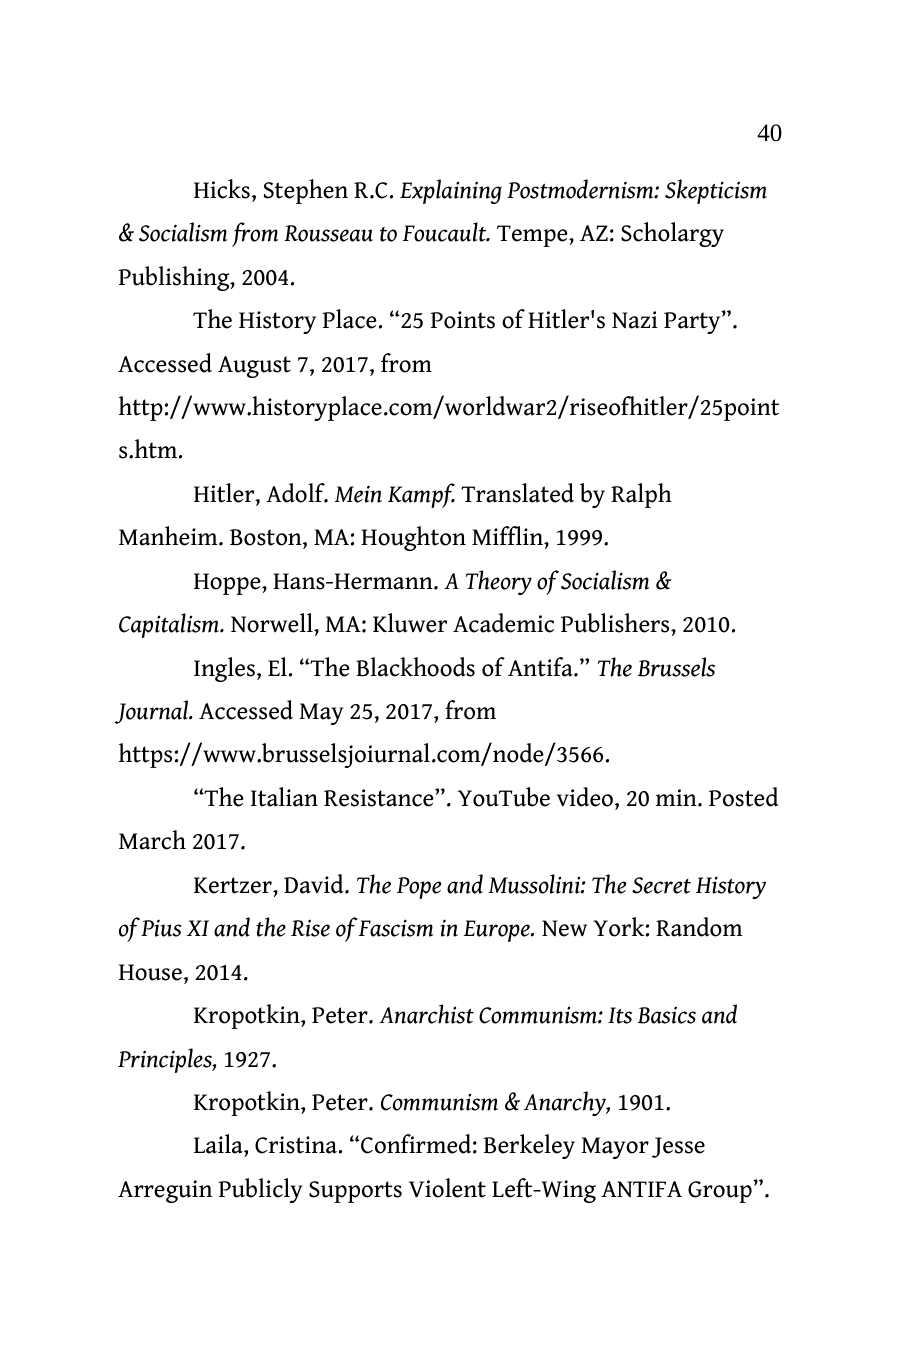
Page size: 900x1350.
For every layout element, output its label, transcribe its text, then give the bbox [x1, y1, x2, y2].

text Hicks, Stephen R.C. Explaining Postmodernism: Skepticism & Socialism from Rousseau to Foucault. Tempe, AZ: Scholargy Publishing, 2004. [118, 176, 782, 292]
text Kropotkin, Peter. Communism & Anarchy, 1901. [118, 1088, 782, 1117]
text Hoppe, Hans-Hermann. A Theory of Socialism & Capitalism. Norwell, MA: Kluwer Academic Publishers, 2010. [118, 567, 782, 640]
text Kropotkin, Peter. Anarchist Communism: Its Basics and Principles, 1927. [118, 1002, 782, 1074]
text “The Italian Resistance”. YouTube video, 20 min. Posted March 2017. [118, 784, 782, 857]
text The History Place. “25 Points of Hitler's Nazi Party”. Accessed August 7, 2017, from http://www.historyplace.com/worldwar2/riseofhitler/25points.htm. [118, 307, 782, 466]
text Kertzer, David. The Pope and Mussolini: The Secret History of Pius XI and the Rise of Fascism in Europe. New York: Random House, 2014. [118, 871, 782, 987]
text Ingles, El. “The Blackhoods of Antifa.” The Brussels Journal. Accessed May 25, 2017, from https://www.brusselsjoiurnal.com/node/3566. [118, 654, 782, 770]
text Hitler, Adolf. Mein Kampf. Translated by Ralph Manheim. Boston, MA: Houghton Mifflin, 1999. [118, 480, 782, 553]
text Laila, Cristina. “Confirmed: Berkeley Mayor Jesse Arreguin Publicly Supports Violent Left-Wing ANTIFA Group”. [118, 1132, 782, 1204]
